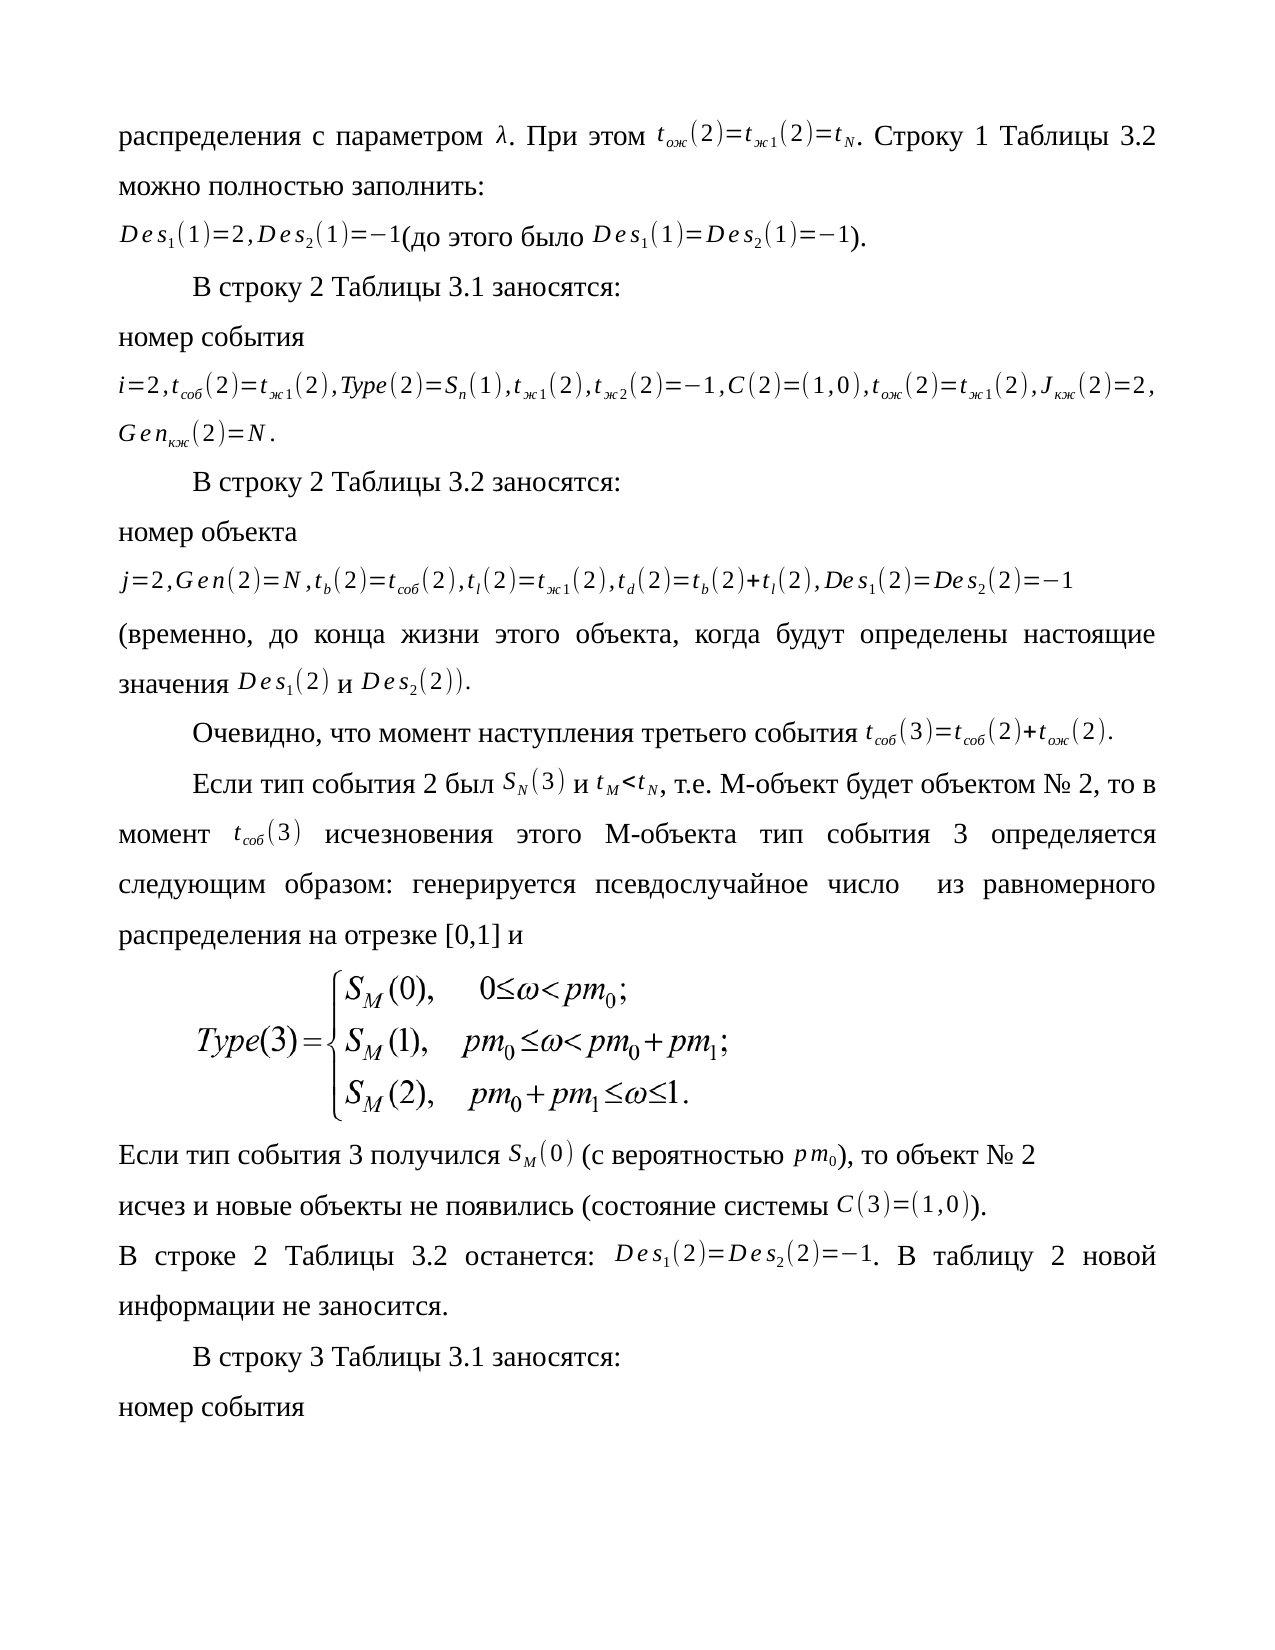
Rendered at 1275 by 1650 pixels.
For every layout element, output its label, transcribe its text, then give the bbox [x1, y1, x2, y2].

text Если тип события 2 был и , т.е. M-объект будет объектом № 2, то в момент исчезновения этого M-объекта тип события 3 определяется следующим образом: генерируется псевдослучайное число из равномерного распределения на отрезке [0,1] и [118, 766, 1157, 950]
text В строку 2 Таблицы 3.1 заносятся: [118, 269, 1157, 303]
text Если тип события 3 получился (с вероятностью ), то объект № 2 [118, 1137, 1157, 1171]
text В строку 3 Таблицы 3.1 заносятся: [118, 1339, 1157, 1372]
text номер события [118, 319, 1157, 353]
text (временно, до конца жизни этого объекта, когда будут определены настоящие значения и [118, 565, 1157, 699]
text Очевидно, что момент наступления третьего события [118, 716, 1157, 749]
text В строке 2 Таблицы 3.2 останется: . В таблицу 2 новой информации не заносится. [118, 1238, 1157, 1322]
text номер объекта [118, 514, 1157, 548]
text номер события [118, 1389, 1157, 1423]
text исчез и новые объекты не появились (состояние системы ). [118, 1188, 1157, 1221]
text (до этого было ). [118, 219, 1157, 252]
picture [193, 967, 731, 1124]
text В строку 2 Таблицы 3.2 заносятся: [118, 464, 1157, 498]
text системы не изменилось ). Сразу же определяется случайным образом время жизни этого объекта в соответствии с показательным законом распределения с параметром . При этом . Строку 1 Таблицы 3.2 можно полностью заполнить: [118, 118, 1157, 202]
